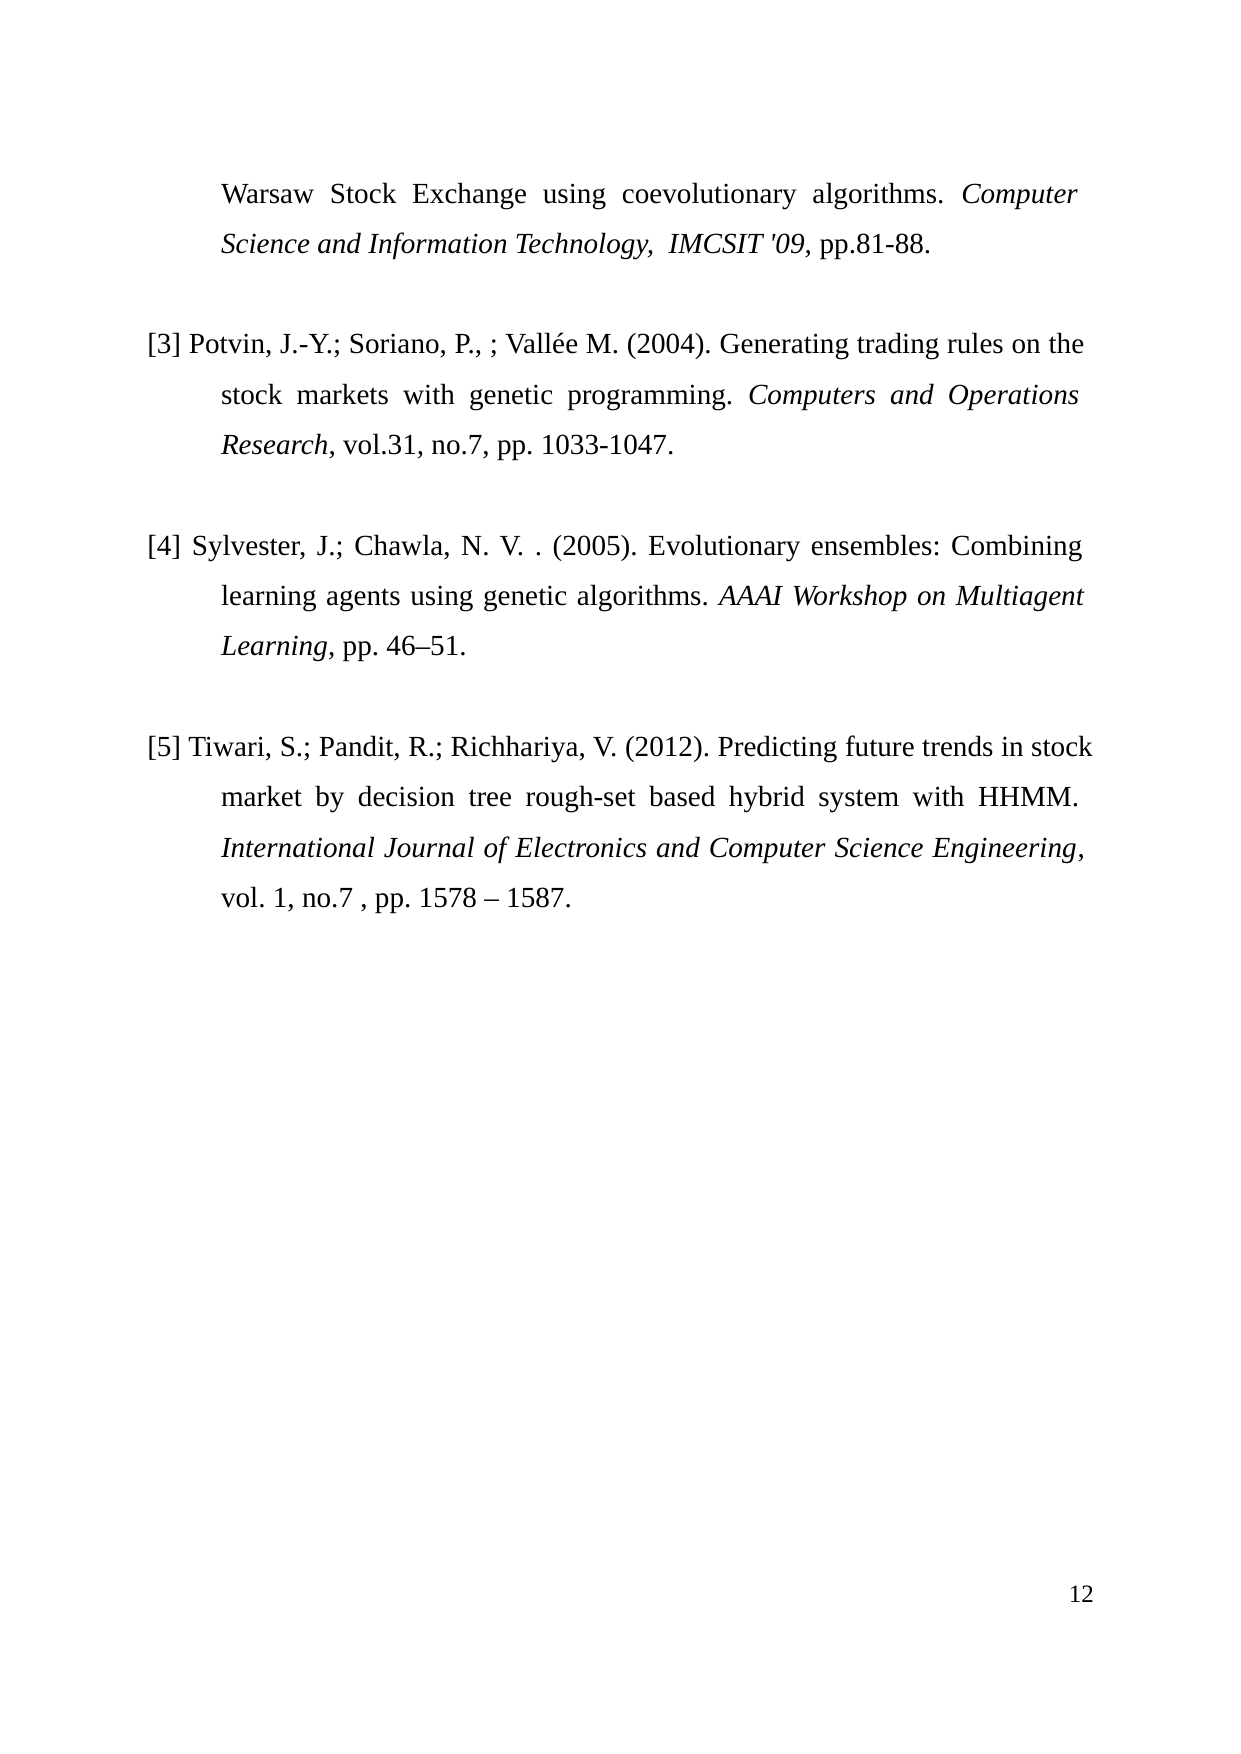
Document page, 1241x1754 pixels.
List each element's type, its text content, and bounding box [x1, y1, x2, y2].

text [5] Tiwari, S.; Pandit, R.; Richhariya, V. (2012). Predicting future trends in stock market by decision tree rough-set based hybrid system with HHMM. International Journal of Electronics and Computer Science Engineering, vol. 1, no.7 , pp. 1578 – 1587. [147, 729, 1093, 914]
text Warsaw Stock Exchange using coevolutionary algorithms. Computer Science and Information Technology, IMCSIT '09, pp.81-88. [147, 176, 1093, 259]
text [3] Potvin, J.-Y.; Soriano, P., ; Vallée M. (2004). Generating trading rules on the stock markets with genetic programming. Computers and Operations Research, vol.31, no.7, pp. 1033-1047. [147, 327, 1093, 461]
text [4] Sylvester, J.; Chawla, N. V. . (2005). Evolutionary ensembles: Combining learning agents using genetic algorithms. AAAI Workshop on Multiagent Learning, pp. 46–51. [147, 528, 1093, 662]
